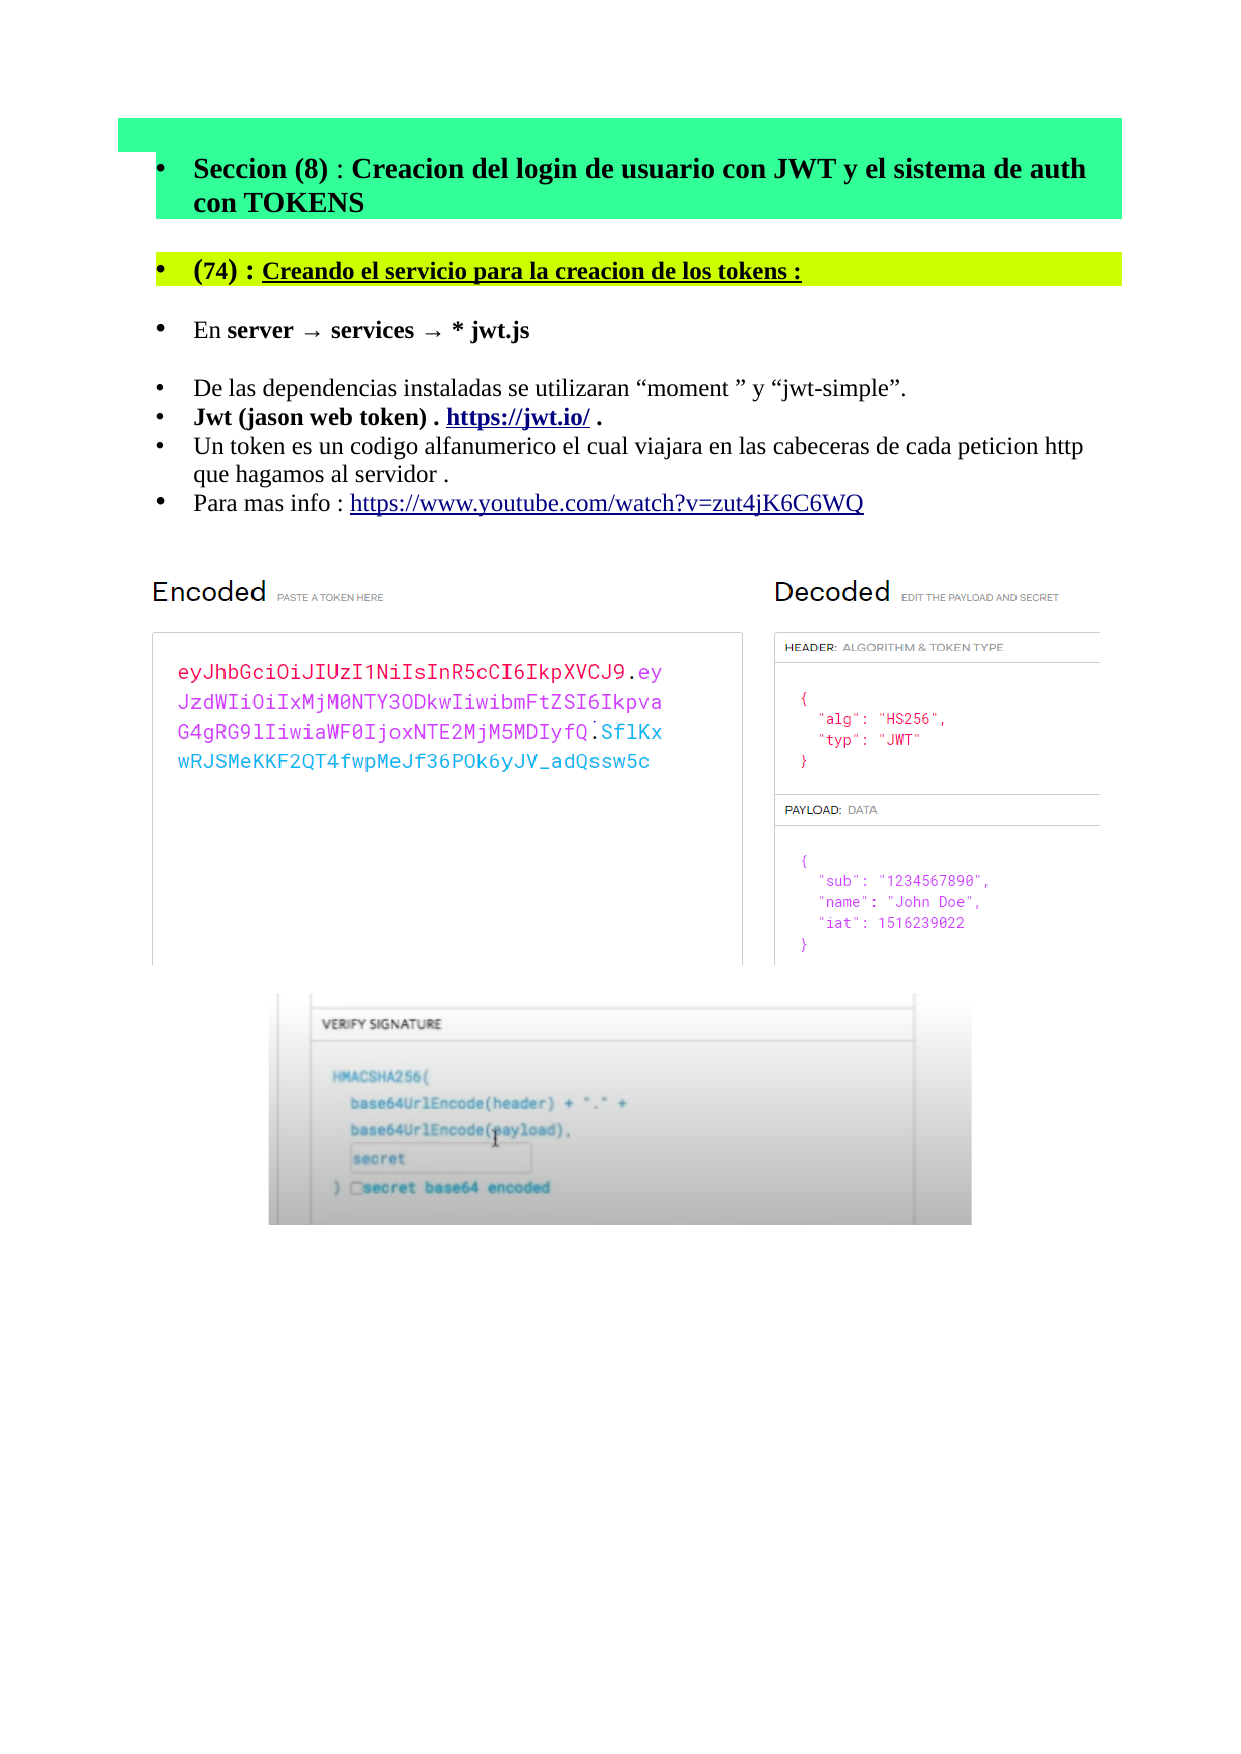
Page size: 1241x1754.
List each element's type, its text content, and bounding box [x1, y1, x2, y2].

list De las dependencias instaladas se utilizaran “moment ” y “jwt-simple”. [156, 373, 1122, 402]
list (74) : Creando el servicio para la creacion de los tokens : [156, 252, 1122, 286]
list En server → services → * jwt.js [156, 315, 1122, 344]
list Seccion (8) : Creacion del login de usuario con JWT y el sistema de auth con TOKENS [156, 152, 1122, 219]
list Un token es un codigo alfanumerico el cual viajara en las cabeceras de cada peticion http que hagamos al servidor . [156, 431, 1122, 488]
picture [268, 993, 972, 1225]
picture [140, 546, 1100, 965]
list Para mas info : https://www.youtube.com/watch?v=zut4jK6C6WQ [156, 488, 1122, 518]
list Jwt (jason web token) . https://jwt.io/ . [156, 402, 1122, 431]
